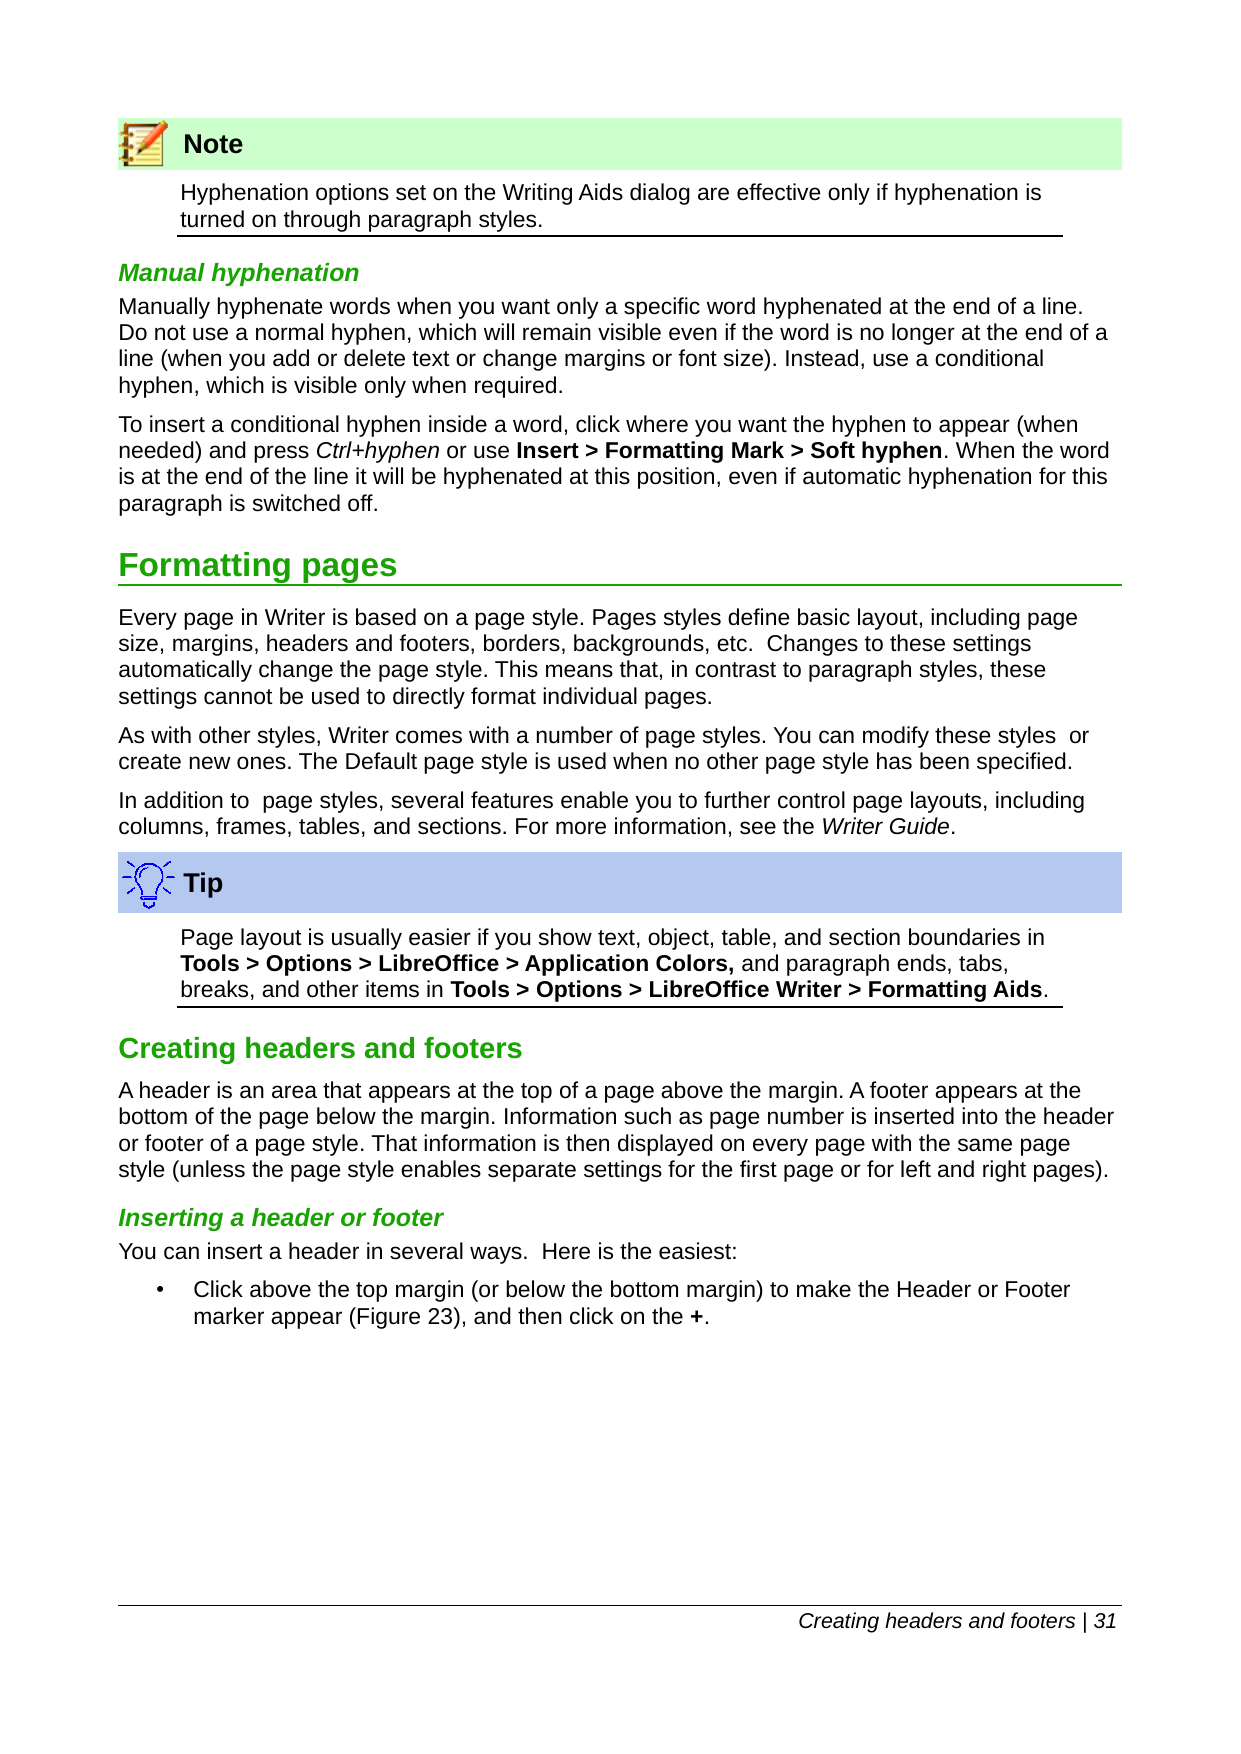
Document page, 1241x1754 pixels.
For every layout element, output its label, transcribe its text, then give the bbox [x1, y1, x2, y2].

subtitle Formatting pages [118, 546, 1122, 584]
text Manually hyphenate words when you want only a specific word hyphenated at the end of a line. Do not use a normal hyphen, which will remain visible even if the word is no longer at the end of a line (when you add or delete text or change margins or font size). Instead, use a conditional hyphen, which is visible only when required. [118, 293, 1122, 398]
picture [119, 119, 170, 170]
text To insert a conditional hyphen inside a word, click where you want the hyphen to appear (when needed) and press Ctrl+hyphen or use Insert > Formatting Mark > Soft hyphen. When the word is at the end of the line it will be hyphenated at this position, even if automatic hyphenation for this paragraph is switched off. [118, 411, 1122, 516]
text As with other styles, Writer comes with a number of page styles. You can modify these styles or create new ones. The Default page style is used when no other page style has been specified. [118, 722, 1122, 774]
text You can insert a header in several ways. Here is the easiest: [118, 1238, 1122, 1264]
subtitle Tip [118, 852, 1122, 913]
subtitle Inserting a header or footer [118, 1203, 1122, 1232]
list Click above the top margin (or below the bottom margin) to make the Header or Footer marker appear (Figure 23), and then click on the +. [156, 1276, 1122, 1329]
text Every page in Writer is based on a page style. Pages styles define basic layout, including page size, margins, headers and footers, borders, backgrounds, etc. Changes to these settings automatically change the page style. This means that, in contrast to paragraph styles, these settings cannot be used to directly format individual pages. [118, 604, 1122, 709]
text In addition to page styles, several features enable you to further control page layouts, including columns, frames, tables, and sections. For more information, see the Writer Guide. [118, 787, 1122, 839]
text Hyphenation options set on the Writing Aids dialog are effective only if hyphenation is turned on through paragraph styles. [177, 176, 1063, 235]
picture [119, 853, 179, 913]
subtitle Note [118, 118, 1122, 170]
text A header is an area that appears at the top of a page above the margin. A footer appears at the bottom of the page below the margin. Information such as page number is inserted into the header or footer of a page style. That information is then displayed on every page with the same page style (unless the page style enables separate settings for the first page or for left and right pages). [118, 1077, 1122, 1182]
subtitle Creating headers and footers [118, 1032, 1122, 1065]
subtitle Manual hyphenation [118, 258, 1122, 287]
text Page layout is usually easier if you show text, object, table, and section boundaries in Tools > Options > LibreOffice > Application Colors, and paragraph ends, tabs, breaks, and other items in Tools > Options > LibreOffice Writer > Formatting Aids. [177, 921, 1063, 1006]
